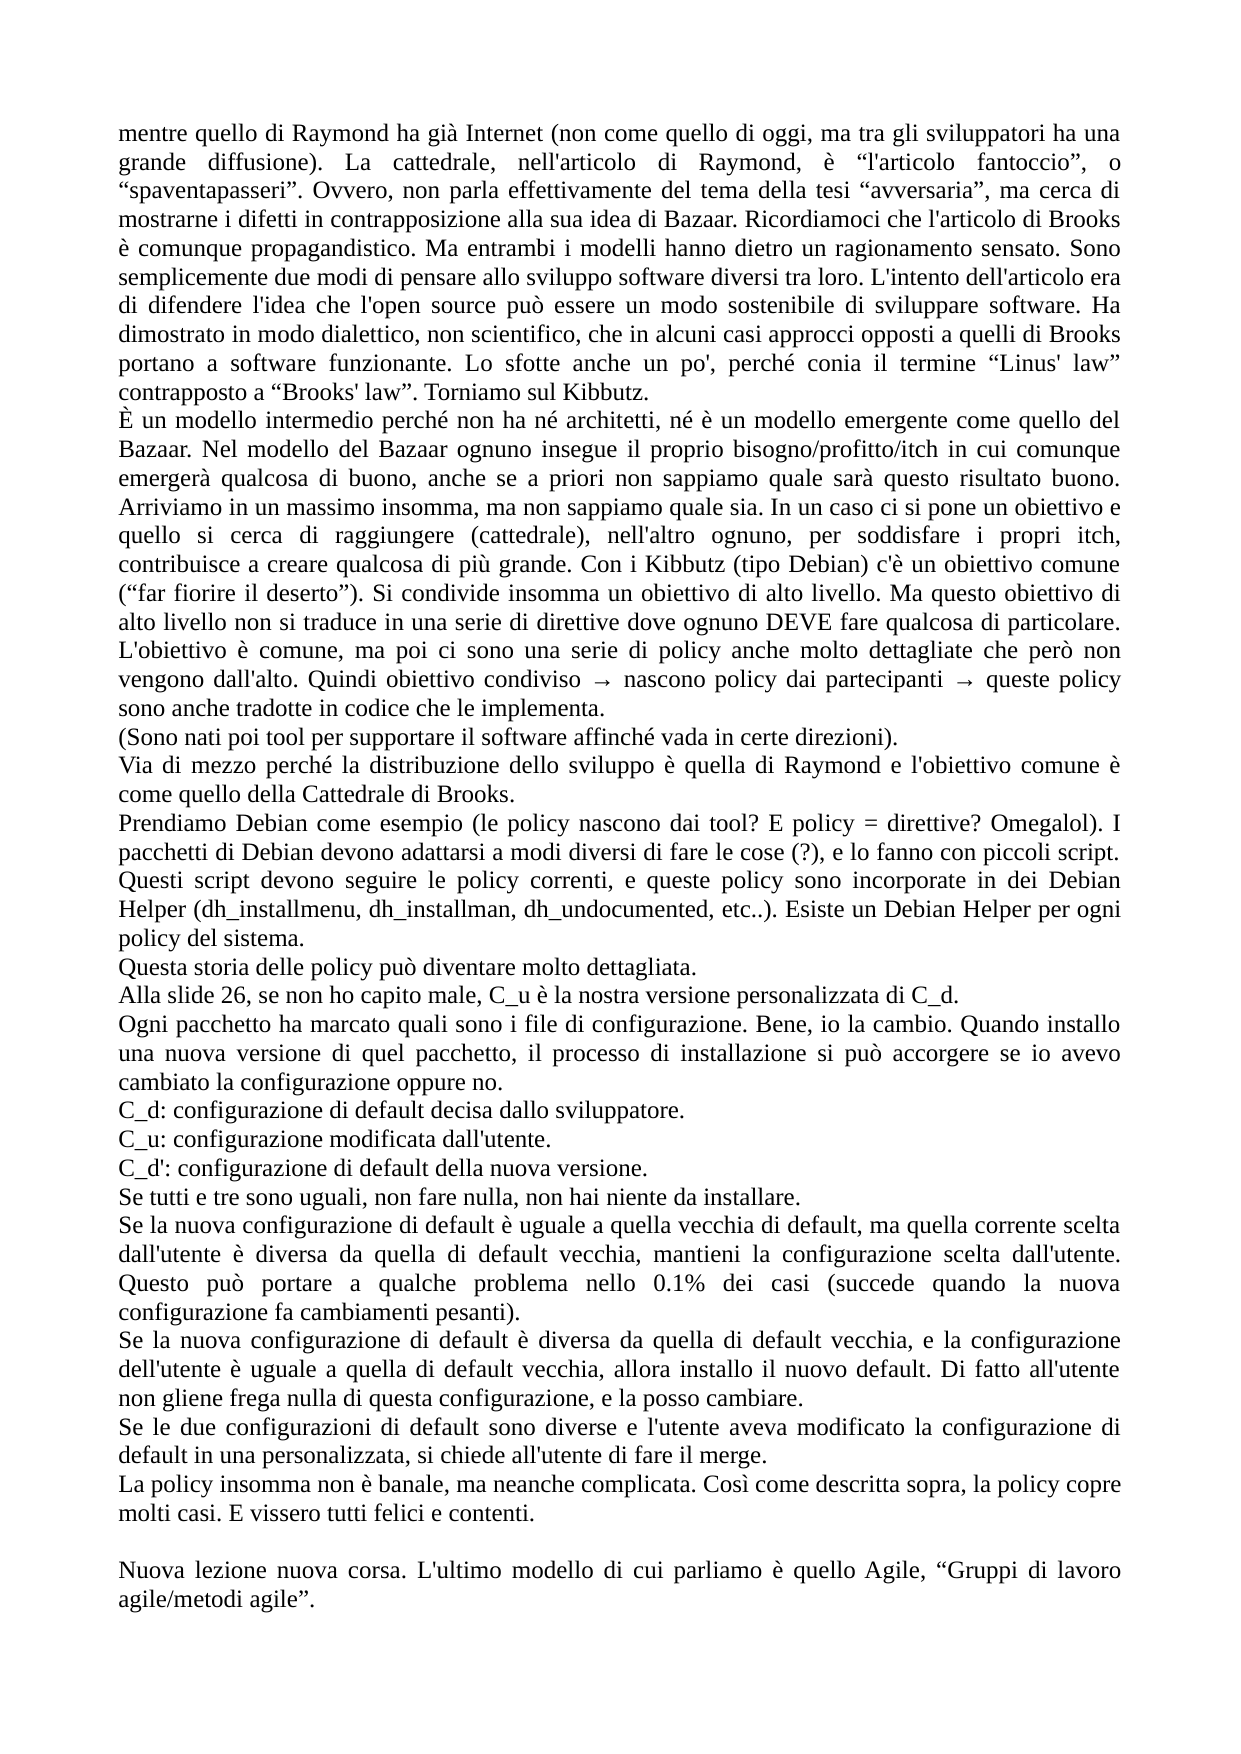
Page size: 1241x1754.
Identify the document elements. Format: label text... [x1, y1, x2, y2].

text C_d: configurazione di default decisa dallo sviluppatore. [118, 1096, 1122, 1124]
text Via di mezzo perché la distribuzione dello sviluppo è quella di Raymond e l'obiettivo comune è come quello della Cattedrale di Brooks. [118, 751, 1122, 808]
text È un modello intermedio perché non ha né architetti, né è un modello emergente come quello del Bazaar. Nel modello del Bazaar ognuno insegue il proprio bisogno/profitto/itch in cui comunque emergerà qualcosa di buono, anche se a priori non sappiamo quale sarà questo risultato buono. Arriviamo in un massimo insomma, ma non sappiamo quale sia. In un caso ci si pone un obiettivo e quello si cerca di raggiungere (cattedrale), nell'altro ognuno, per soddisfare i propri itch, contribuisce a creare qualcosa di più grande. Con i Kibbutz (tipo Debian) c'è un obiettivo comune (“far fiorire il deserto”). Si condivide insomma un obiettivo di alto livello. Ma questo obiettivo di alto livello non si traduce in una serie di direttive dove ognuno DEVE fare qualcosa di particolare. L'obiettivo è comune, ma poi ci sono una serie di policy anche molto dettagliate che però non vengono dall'alto. Quindi obiettivo condiviso → nascono policy dai partecipanti → queste policy sono anche tradotte in codice che le implementa. [118, 406, 1122, 722]
text Se le due configurazioni di default sono diverse e l'utente aveva modificato la configurazione di default in una personalizzata, si chiede all'utente di fare il merge. [118, 1412, 1122, 1469]
text Se la nuova configurazione di default è diversa da quella di default vecchia, e la configurazione dell'utente è uguale a quella di default vecchia, allora installo il nuovo default. Di fatto all'utente non gliene frega nulla di questa configurazione, e la posso cambiare. [118, 1326, 1122, 1412]
text mentre quello di Raymond ha già Internet (non come quello di oggi, ma tra gli sviluppatori ha una grande diffusione). La cattedrale, nell'articolo di Raymond, è “l'articolo fantoccio”, o “spaventapasseri”. Ovvero, non parla effettivamente del tema della tesi “avversaria”, ma cerca di mostrarne i difetti in contrapposizione alla sua idea di Bazaar. Ricordiamoci che l'articolo di Brooks è comunque propagandistico. Ma entrambi i modelli hanno dietro un ragionamento sensato. Sono semplicemente due modi di pensare allo sviluppo software diversi tra loro. L'intento dell'articolo era di difendere l'idea che l'open source può essere un modo sostenibile di sviluppare software. Ha dimostrato in modo dialettico, non scientifico, che in alcuni casi approcci opposti a quelli di Brooks portano a software funzionante. Lo sfotte anche un po', perché conia il termine “Linus' law” contrapposto a “Brooks' law”. Torniamo sul Kibbutz. [118, 118, 1122, 406]
text Nuova lezione nuova corsa. L'ultimo modello di cui parliamo è quello Agile, “Gruppi di lavoro agile/metodi agile”. [118, 1556, 1122, 1613]
text C_d': configurazione di default della nuova versione. [118, 1153, 1122, 1182]
text C_u: configurazione modificata dall'utente. [118, 1124, 1122, 1153]
text Alla slide 26, se non ho capito male, C_u è la nostra versione personalizzata di C_d. [118, 981, 1122, 1009]
text Se la nuova configurazione di default è uguale a quella vecchia di default, ma quella corrente scelta dall'utente è diversa da quella di default vecchia, mantieni la configurazione scelta dall'utente. Questo può portare a qualche problema nello 0.1% dei casi (succede quando la nuova configurazione fa cambiamenti pesanti). [118, 1211, 1122, 1326]
text (Sono nati poi tool per supportare il software affinché vada in certe direzioni). [118, 722, 1122, 751]
text Se tutti e tre sono uguali, non fare nulla, non hai niente da installare. [118, 1182, 1122, 1211]
text Ogni pacchetto ha marcato quali sono i file di configurazione. Bene, io la cambio. Quando installo una nuova versione di quel pacchetto, il processo di installazione si può accorgere se io avevo cambiato la configurazione oppure no. [118, 1009, 1122, 1096]
text Prendiamo Debian come esempio (le policy nascono dai tool? E policy = direttive? Omegalol). I pacchetti di Debian devono adattarsi a modi diversi di fare le cose (?), e lo fanno con piccoli script. Questi script devono seguire le policy correnti, e queste policy sono incorporate in dei Debian Helper (dh_installmenu, dh_installman, dh_undocumented, etc..). Esiste un Debian Helper per ogni policy del sistema. [118, 808, 1122, 952]
text La policy insomma non è banale, ma neanche complicata. Così come descritta sopra, la policy copre molti casi. E vissero tutti felici e contenti. [118, 1469, 1122, 1527]
text Questa storia delle policy può diventare molto dettagliata. [118, 952, 1122, 981]
